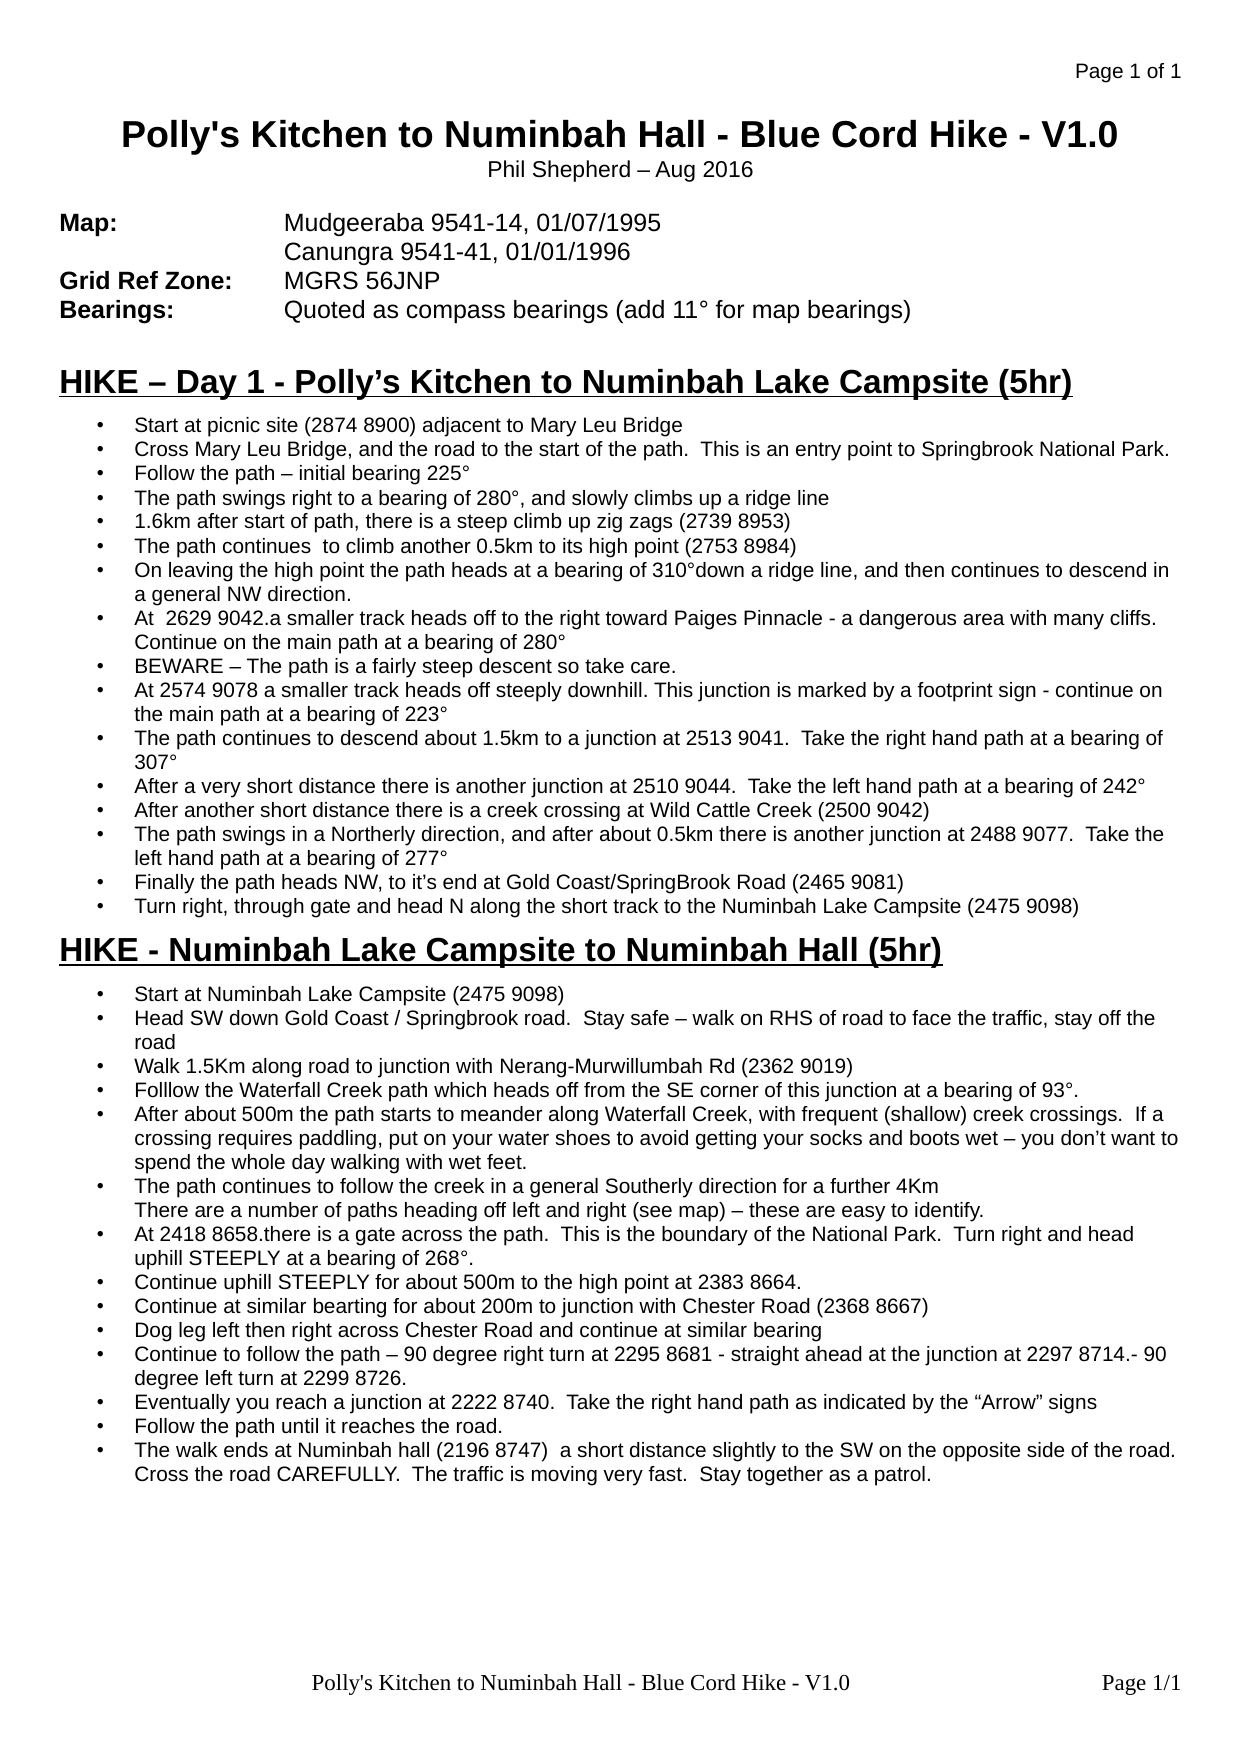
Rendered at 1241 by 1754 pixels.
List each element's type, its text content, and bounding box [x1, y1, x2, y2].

list Continue at similar bearting for about 200m to junction with Chester Road (2368 8667) [97, 1294, 1181, 1318]
list Folllow the Waterfall Creek path which heads off from the SE corner of this junction at a bearing of 93°. [97, 1077, 1181, 1102]
list Continue uphill STEEPLY for about 500m to the high point at 2383 8664. [97, 1269, 1181, 1294]
list At 2629 9042.a smaller track heads off to the right toward Paiges Pinnacle - a dangerous area with many cliffs. Continue on the main path at a bearing of 280° [97, 606, 1181, 653]
subtitle Polly's Kitchen to Numinbah Hall - Blue Cord Hike - V1.0 [59, 112, 1181, 156]
list Head SW down Gold Coast / Springbrook road. Stay safe – walk on RHS of road to face the traffic, stay off the road [97, 1005, 1181, 1053]
list 1.6km after start of path, there is a steep climb up zig zags (2739 8953) [97, 509, 1181, 533]
list After a very short distance there is another junction at 2510 9044. Take the left hand path at a bearing of 242° [97, 774, 1181, 798]
text Bearings: Quoted as compass bearings (add 11° for map bearings) [59, 294, 1181, 323]
list Follow the path – initial bearing 225° [97, 461, 1181, 485]
list On leaving the high point the path heads at a bearing of 310°down a ridge line, and then continues to descend in a general NW direction. [97, 557, 1181, 606]
list Eventually you reach a junction at 2222 8740. Take the right hand path as indicated by the “Arrow” signs [97, 1390, 1181, 1414]
list The path swings right to a bearing of 280°, and slowly climbs up a ridge line [97, 485, 1181, 509]
list BEWARE – The path is a fairly steep descent so take care. [97, 653, 1181, 678]
list Start at Numinbah Lake Campsite (2475 9098) [97, 981, 1181, 1005]
text HIKE - Numinbah Lake Campsite to Numinbah Hall (5hr) [59, 930, 1181, 969]
list The path continues to follow the creek in a general Southerly direction for a further 4Km There are a number of paths heading off left and right (see map) – these are easy to identify. [97, 1173, 1181, 1222]
list After another short distance there is a creek crossing at Wild Cattle Creek (2500 9042) [97, 798, 1181, 822]
text Map: Mudgeeraba 9541-14, 01/07/1995 Canungra 9541-41, 01/01/1996 [59, 208, 1181, 266]
list At 2574 9078 a smaller track heads off steeply downhill. This junction is marked by a footprint sign - continue on the main path at a bearing of 223° [97, 678, 1181, 726]
list The path swings in a Northerly direction, and after about 0.5km there is another junction at 2488 9077. Take the left hand path at a bearing of 277° [97, 822, 1181, 870]
list Walk 1.5Km along road to junction with Nerang-Murwillumbah Rd (2362 9019) [97, 1053, 1181, 1077]
list Cross Mary Leu Bridge, and the road to the start of the path. This is an entry point to Springbrook National Park. [97, 437, 1181, 461]
text HIKE – Day 1 - Polly’s Kitchen to Numinbah Lake Campsite (5hr) [59, 362, 1181, 401]
list Start at picnic site (2874 8900) adjacent to Mary Leu Bridge [97, 413, 1181, 437]
list Turn right, through gate and head N along the short track to the Numinbah Lake Campsite (2475 9098) [97, 894, 1181, 918]
list The path continues to climb another 0.5km to its high point (2753 8984) [97, 533, 1181, 557]
list Dog leg left then right across Chester Road and continue at similar bearing [97, 1318, 1181, 1342]
list After about 500m the path starts to meander along Waterfall Creek, with frequent (shallow) creek crossings. If a crossing requires paddling, put on your water shoes to avoid getting your socks and boots wet – you don’t want to spend the whole day walking with wet feet. [97, 1102, 1181, 1173]
list The path continues to descend about 1.5km to a junction at 2513 9041. Take the right hand path at a bearing of 307° [97, 726, 1181, 774]
list Follow the path until it reaches the road. [97, 1414, 1181, 1438]
list The walk ends at Numinbah hall (2196 8747) a short distance slightly to the SW on the opposite side of the road. Cross the road CAREFULLY. The traffic is moving very fast. Stay together as a patrol. [97, 1438, 1181, 1486]
list Finally the path heads NW, to it’s end at Gold Coast/SpringBrook Road (2465 9081) [97, 870, 1181, 894]
text Grid Ref Zone: MGRS 56JNP [59, 266, 1181, 294]
list Continue to follow the path – 90 degree right turn at 2295 8681 - straight ahead at the junction at 2297 8714.- 90 degree left turn at 2299 8726. [97, 1342, 1181, 1390]
list At 2418 8658.there is a gate across the path. This is the boundary of the National Park. Turn right and head uphill STEEPLY at a bearing of 268°. [97, 1222, 1181, 1269]
text Phil Shepherd – Aug 2016 [59, 156, 1181, 182]
